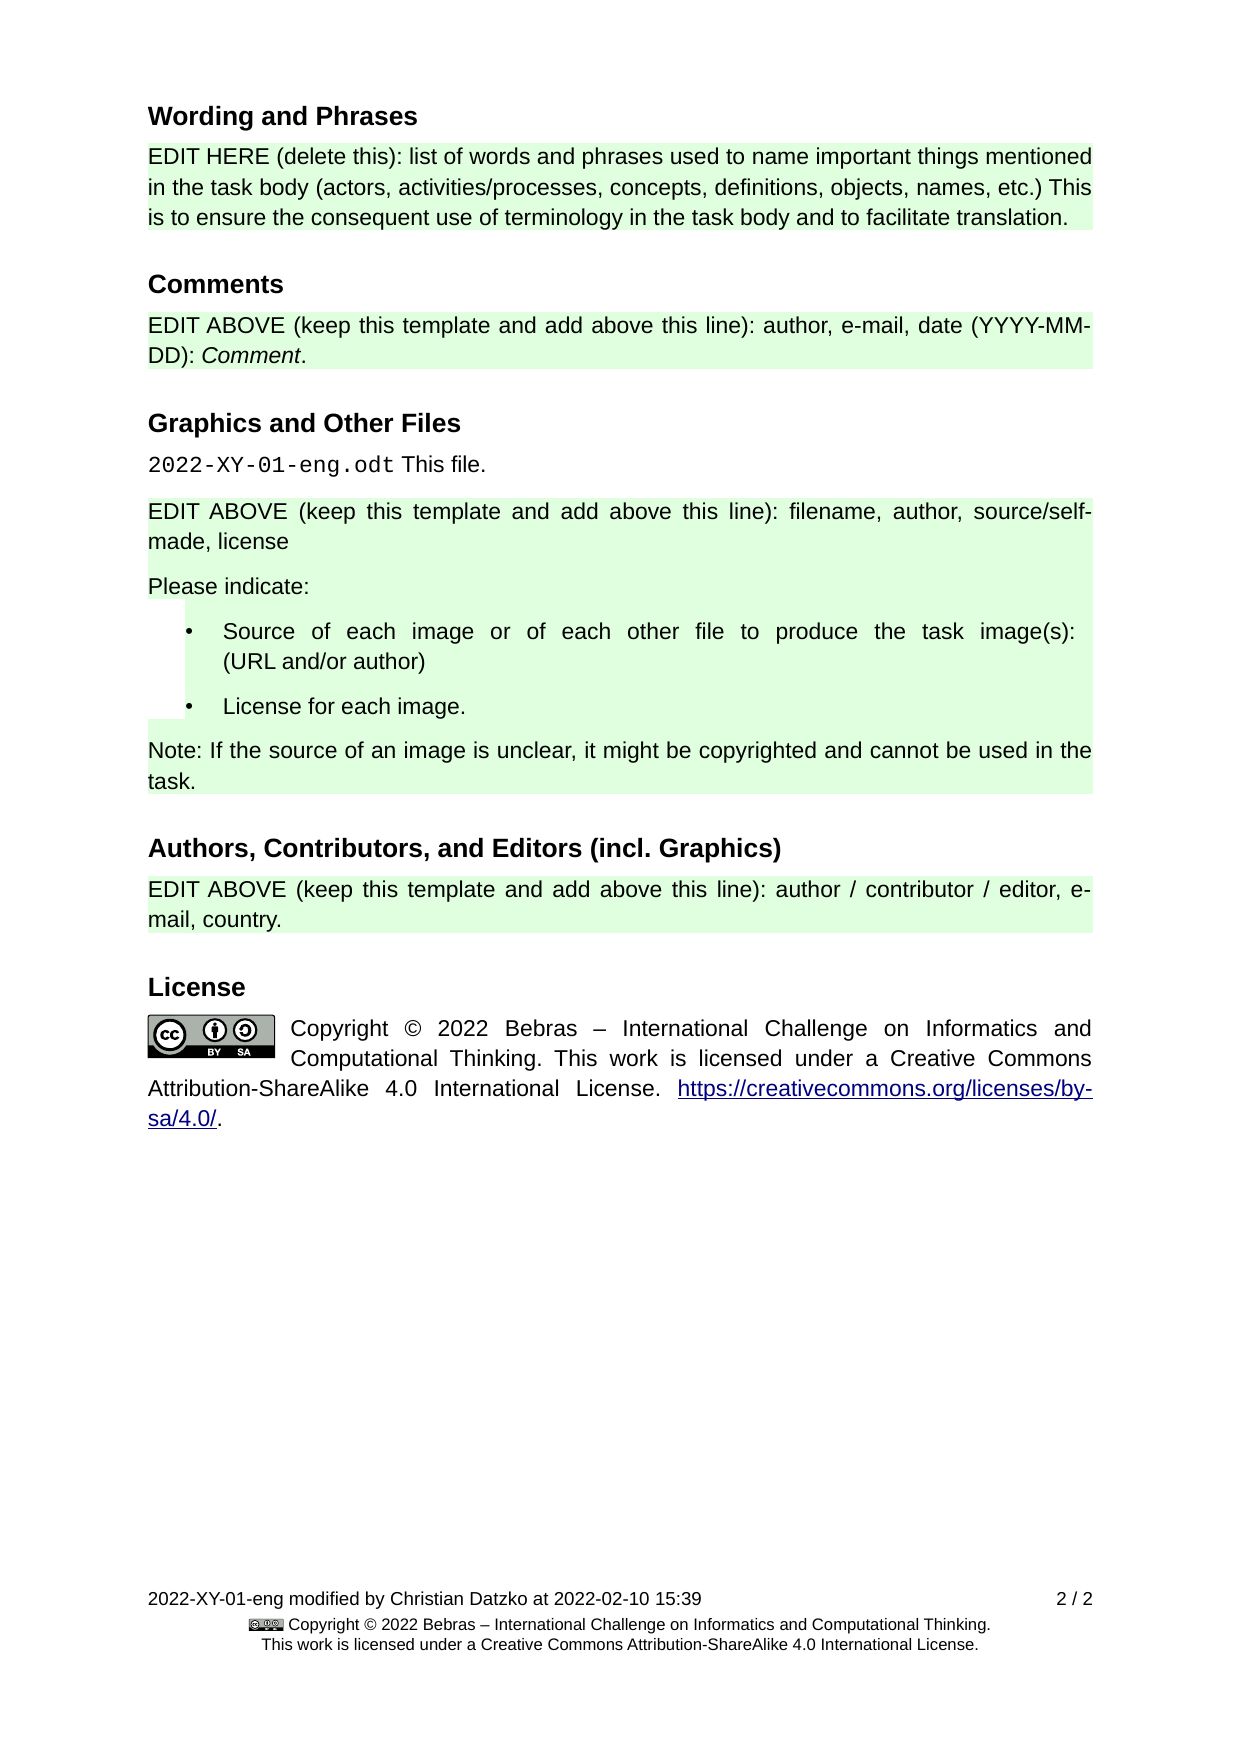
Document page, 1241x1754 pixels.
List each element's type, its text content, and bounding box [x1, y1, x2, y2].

subtitle Wording and Phrases [148, 100, 1093, 131]
text Copyright © 2022 Bebras – International Challenge on Informatics and Computational Thinking. This work is licensed under a Creative Commons Attribution-ShareAlike 4.0 International License. https://creativecommons.org/licenses/by-sa/4.0/. [148, 1015, 1093, 1132]
subtitle Graphics and Other Files [148, 408, 1093, 438]
text Please indicate: [148, 573, 1093, 599]
text EDIT ABOVE (keep this template and add above this line): filename, author, source/self-made, license [148, 498, 1093, 554]
text EDIT ABOVE (keep this template and add above this line): author, e-mail, date (YYYY-MM-DD): Comment. [148, 312, 1093, 369]
subtitle Comments [148, 269, 1093, 299]
list License for each image. [185, 693, 1093, 719]
subtitle Authors, Contributors, and Editors (incl. Graphics) [148, 833, 1093, 863]
text 2022-XY-01-eng.odt This file. [148, 451, 1093, 479]
text Note: If the source of an image is unclear, it might be copyrighted and cannot be used in the task. [148, 737, 1093, 794]
subtitle License [148, 972, 1093, 1002]
text EDIT ABOVE (keep this template and add above this line): author / contributor / editor, e-mail, country. [148, 876, 1093, 933]
list Source of each image or of each other file to produce the task image(s): (URL and/or author) [185, 618, 1093, 674]
text EDIT HERE (delete this): list of words and phrases used to name important things mentioned in the task body (actors, activities/processes, concepts, definitions, objects, names, etc.) This is to ensure the consequent use of terminology in the task body and to facilitate translation. [148, 143, 1093, 230]
